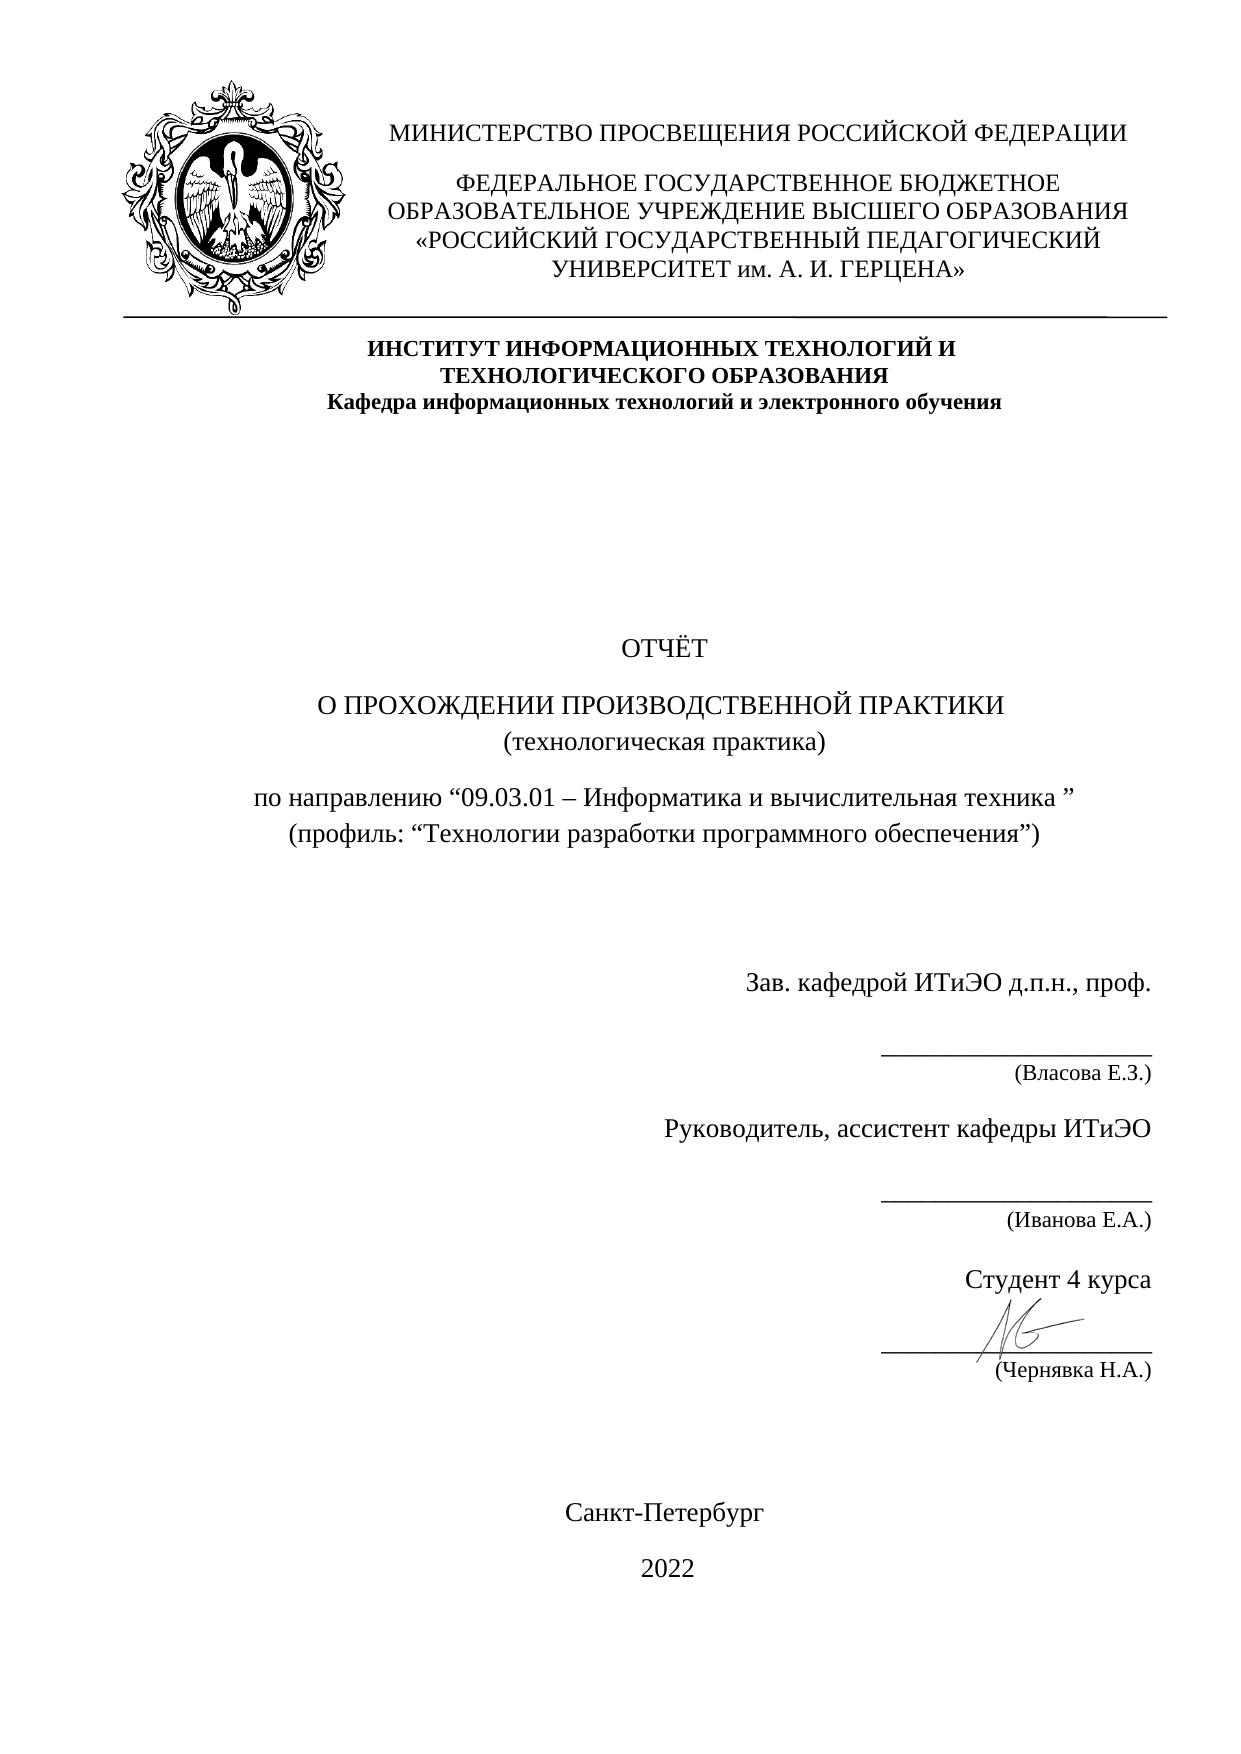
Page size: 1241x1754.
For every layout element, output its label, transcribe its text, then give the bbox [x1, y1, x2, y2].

text ____________________ [177, 1325, 976, 1357]
text Руководитель, ассистент кафедры ИТиЭО [177, 1112, 1152, 1143]
text ИНСТИТУТ ИНФОРМАЦИОННЫХ ТЕХНОЛОГИЙ И ТЕХНОЛОГИЧЕСКОГО ОБРАЗОВАНИЯ [177, 336, 1152, 388]
text ____________________ [177, 1174, 1152, 1206]
text 2022 [177, 1553, 1152, 1584]
text (Чернявка Н.А.) [177, 1357, 1152, 1383]
text ОТЧЁТ [177, 633, 1152, 664]
text (Иванова Е.А.) [177, 1206, 1152, 1232]
picture [976, 1298, 1085, 1363]
subtitle Кафедра информационных технологий и электронного обучения [177, 388, 1152, 414]
text по направлению “09.03.01 – Информатика и вычислительная техника ” [177, 781, 1152, 813]
text ФЕДЕРАЛЬНОЕ ГОСУДАРСТВЕННОЕ БЮДЖЕТНОЕ ОБРАЗОВАТЕЛЬНОЕ УЧРЕЖДЕНИЕ ВЫСШЕГО ОБРАЗОВАНИЯ «РОССИЙСКИЙ ГОСУДАРСТВЕННЫЙ ПЕДАГОГИЧЕСКИЙ УНИВЕРСИТЕТ им. А. И. ГЕРЦЕНА» [346, 168, 1152, 283]
text Студент 4 курса [177, 1263, 1152, 1294]
text ____________________ [177, 1028, 1152, 1059]
text (профиль: “Технологии разработки программного обеспечения”) [177, 817, 1152, 848]
picture [120, 80, 346, 315]
text (Власова Е.З.) [177, 1059, 1152, 1086]
text О ПРОХОЖДЕНИИ ПРОИЗВОДСТВЕННОЙ ПРАКТИКИ (технологическая практика) [177, 689, 1152, 756]
text Зав. кафедрой ИТиЭО д.п.н., проф. [177, 966, 1152, 997]
text ____________________ [1085, 1325, 1152, 1352]
text Санкт-Петербург [177, 1496, 1152, 1527]
text МИНИСТЕРСТВО ПРОСВЕЩЕНИЯ РОССИЙСКОЙ ФЕДЕРАЦИИ [346, 118, 1152, 147]
